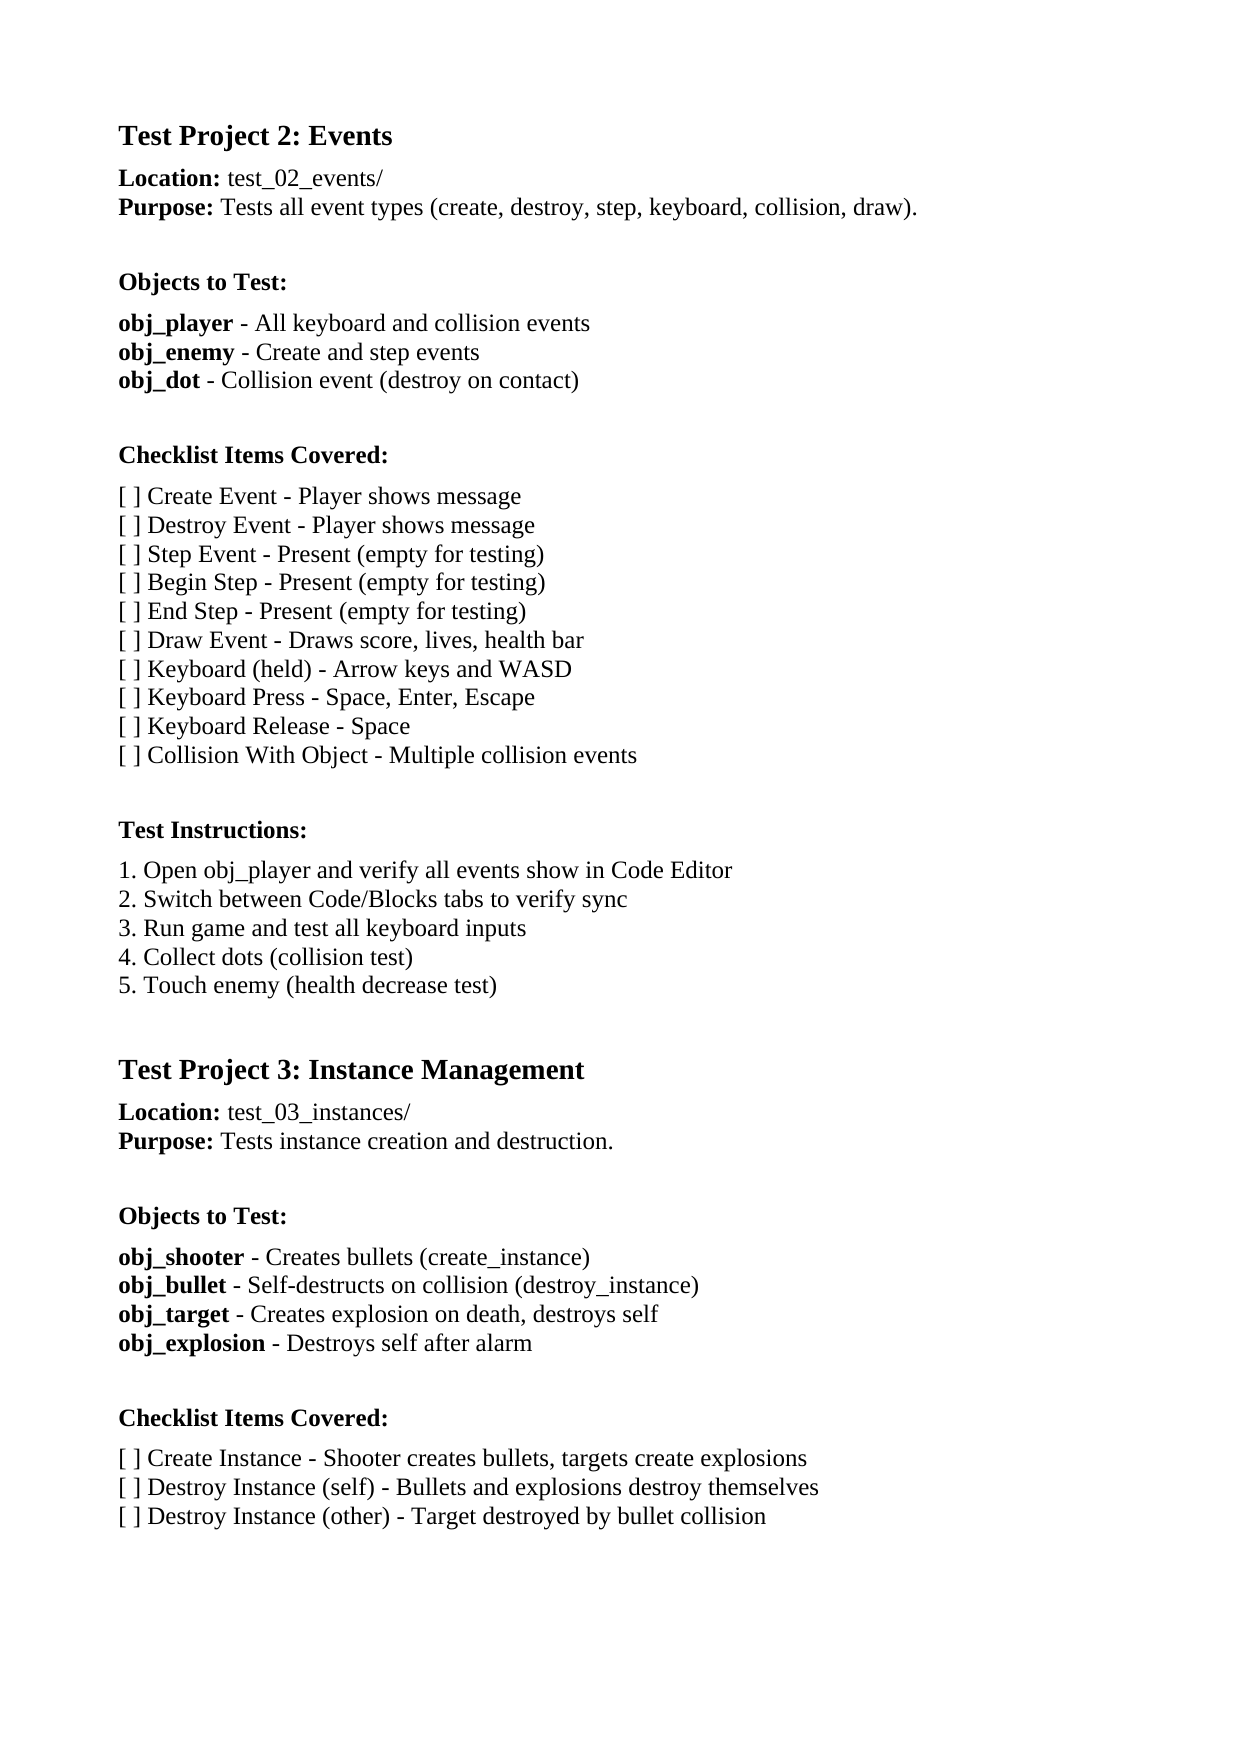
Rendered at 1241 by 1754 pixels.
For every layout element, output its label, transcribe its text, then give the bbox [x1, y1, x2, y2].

text [ ] Destroy Event - Player shows message [118, 510, 1122, 539]
subtitle Objects to Test: [118, 1201, 1122, 1230]
text obj_explosion - Destroys self after alarm [118, 1328, 1122, 1357]
text [ ] Collision With Object - Multiple collision events [118, 740, 1122, 769]
text Location: test_03_instances/ [118, 1097, 1122, 1126]
text 3. Run game and test all keyboard inputs [118, 913, 1122, 942]
text [ ] Keyboard Press - Space, Enter, Escape [118, 682, 1122, 711]
text obj_enemy - Create and step events [118, 337, 1122, 365]
text [ ] Create Event - Player shows message [118, 481, 1122, 510]
text [ ] Keyboard (held) - Arrow keys and WASD [118, 654, 1122, 682]
text [ ] Keyboard Release - Space [118, 711, 1122, 740]
text 5. Touch enemy (health decrease test) [118, 971, 1122, 999]
text Purpose: Tests all event types (create, destroy, step, keyboard, collision, draw). [118, 192, 1122, 221]
subtitle Test Instructions: [118, 815, 1122, 844]
text Purpose: Tests instance creation and destruction. [118, 1126, 1122, 1154]
text 2. Switch between Code/Blocks tabs to verify sync [118, 884, 1122, 913]
text [ ] End Step - Present (empty for testing) [118, 596, 1122, 625]
text Location: test_02_events/ [118, 163, 1122, 192]
subtitle Objects to Test: [118, 267, 1122, 296]
text [ ] Destroy Instance (other) - Target destroyed by bullet collision [118, 1501, 1122, 1530]
text [ ] Draw Event - Draws score, lives, health bar [118, 625, 1122, 654]
text [ ] Create Instance - Shooter creates bullets, targets create explosions [118, 1443, 1122, 1472]
text [ ] Begin Step - Present (empty for testing) [118, 567, 1122, 596]
text 1. Open obj_player and verify all events show in Code Editor [118, 856, 1122, 884]
text 4. Collect dots (collision test) [118, 942, 1122, 971]
text obj_bullet - Self-destructs on collision (destroy_instance) [118, 1270, 1122, 1299]
text obj_player - All keyboard and collision events [118, 308, 1122, 337]
subtitle Checklist Items Covered: [118, 1403, 1122, 1432]
text [ ] Step Event - Present (empty for testing) [118, 539, 1122, 567]
text obj_shooter - Creates bullets (create_instance) [118, 1242, 1122, 1270]
subtitle Test Project 2: Events [118, 118, 1122, 152]
subtitle Test Project 3: Instance Management [118, 1052, 1122, 1085]
subtitle Checklist Items Covered: [118, 441, 1122, 469]
text obj_dot - Collision event (destroy on contact) [118, 365, 1122, 394]
text obj_target - Creates explosion on death, destroys self [118, 1299, 1122, 1328]
text [ ] Destroy Instance (self) - Bullets and explosions destroy themselves [118, 1472, 1122, 1501]
